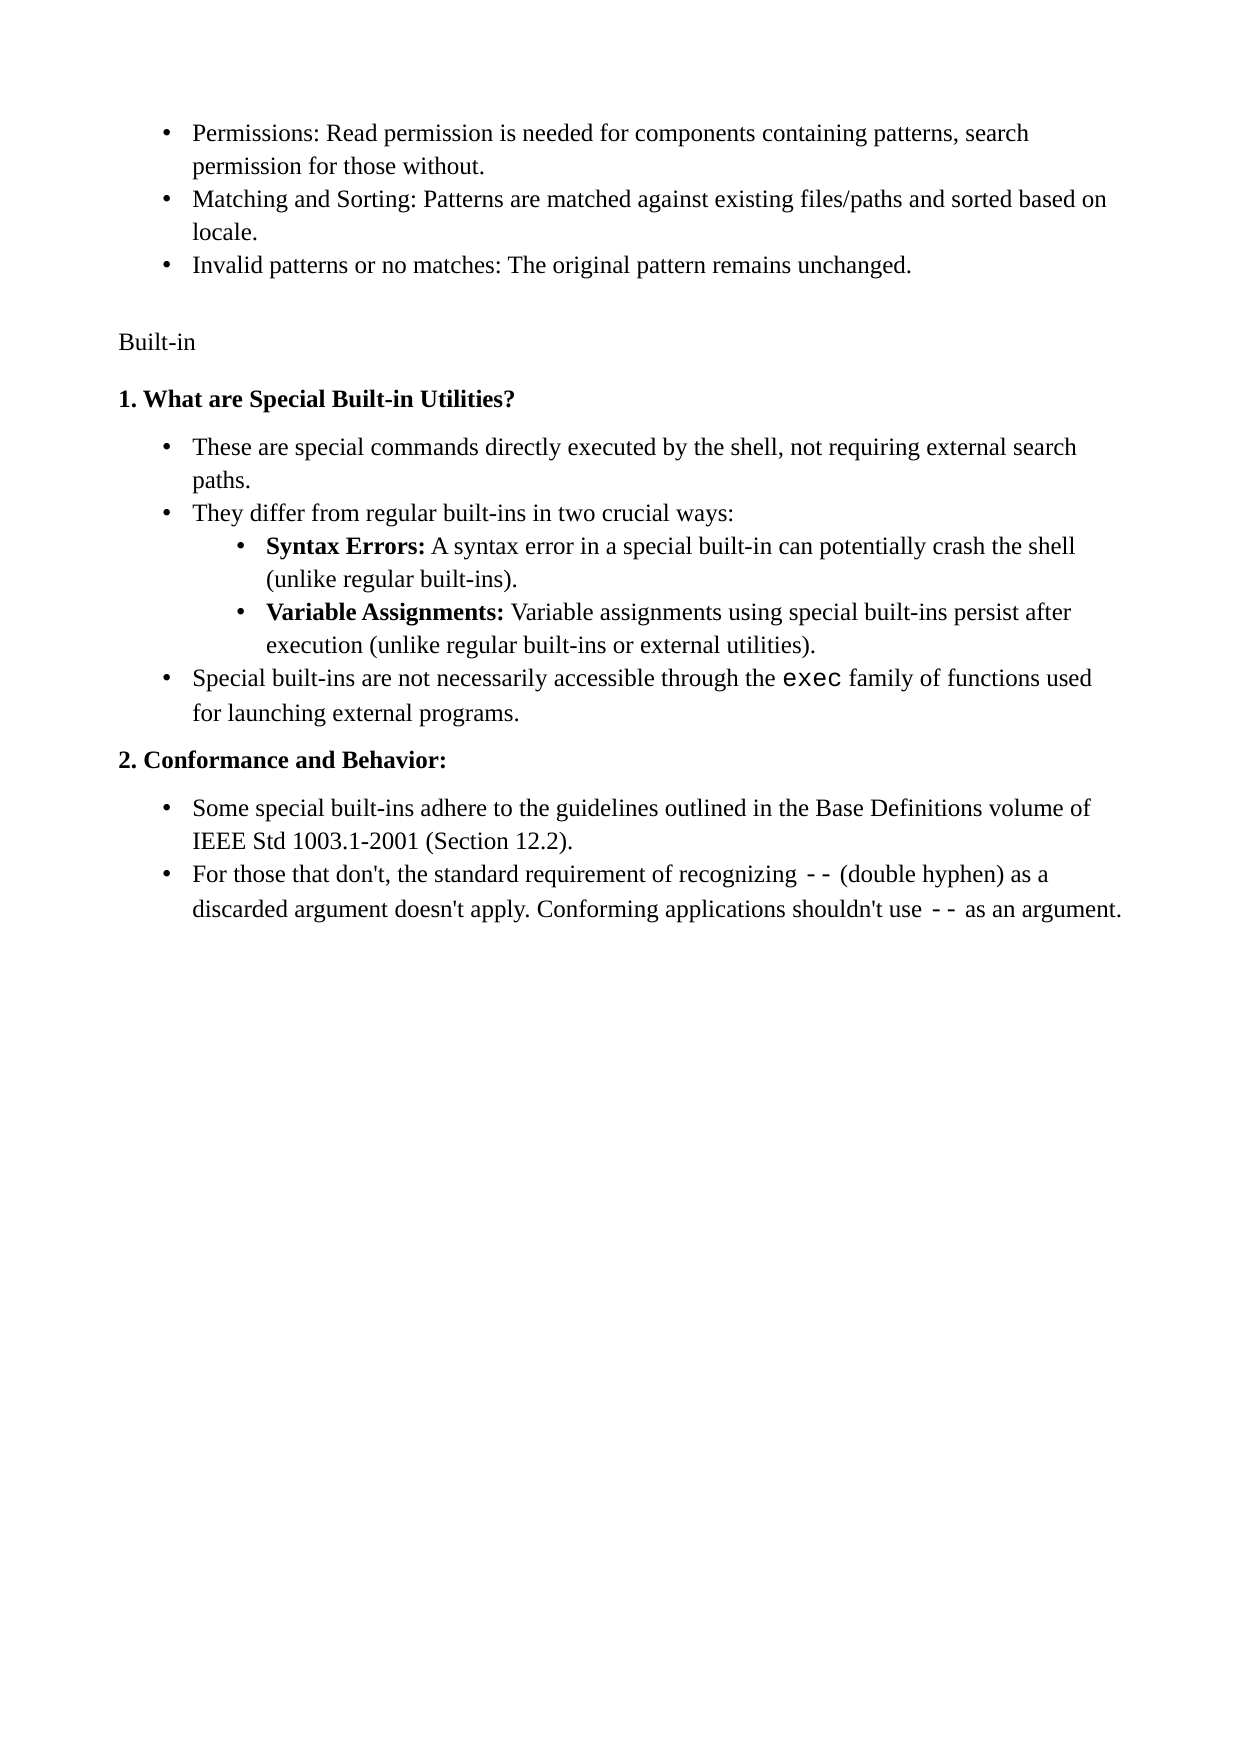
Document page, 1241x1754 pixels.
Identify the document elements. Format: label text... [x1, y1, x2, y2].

list They differ from regular built-ins in two crucial ways: [162, 498, 1122, 526]
list These are special commands directly executed by the shell, not requiring external search paths. [162, 432, 1122, 493]
text 1. What are Special Built-in Utilities? [118, 384, 1122, 413]
list Permissions: Read permission is needed for components containing patterns, search permission for those without. [162, 118, 1122, 180]
list Invalid patterns or no matches: The original pattern remains unchanged. [162, 250, 1122, 279]
list Some special built-ins adhere to the guidelines outlined in the Base Definitions volume of IEEE Std 1003.1-2001 (Section 12.2). [162, 793, 1122, 855]
text 2. Conformance and Behavior: [118, 746, 1122, 774]
list Variable Assignments: Variable assignments using special built-ins persist after execution (unlike regular built-ins or external utilities). [236, 597, 1122, 658]
list For those that don't, the standard requirement of recognizing -- (double hyphen) as a discarded argument doesn't apply. Conforming applications shouldn't use -- as an argument. [162, 859, 1122, 925]
text Built-in [118, 327, 1122, 355]
list Special built-ins are not necessarily accessible through the exec family of functions used for launching external programs. [162, 663, 1122, 727]
list Matching and Sorting: Patterns are matched against existing files/paths and sorted based on locale. [162, 184, 1122, 246]
list Syntax Errors: A syntax error in a special built-in can potentially crash the shell (unlike regular built-ins). [236, 531, 1122, 592]
